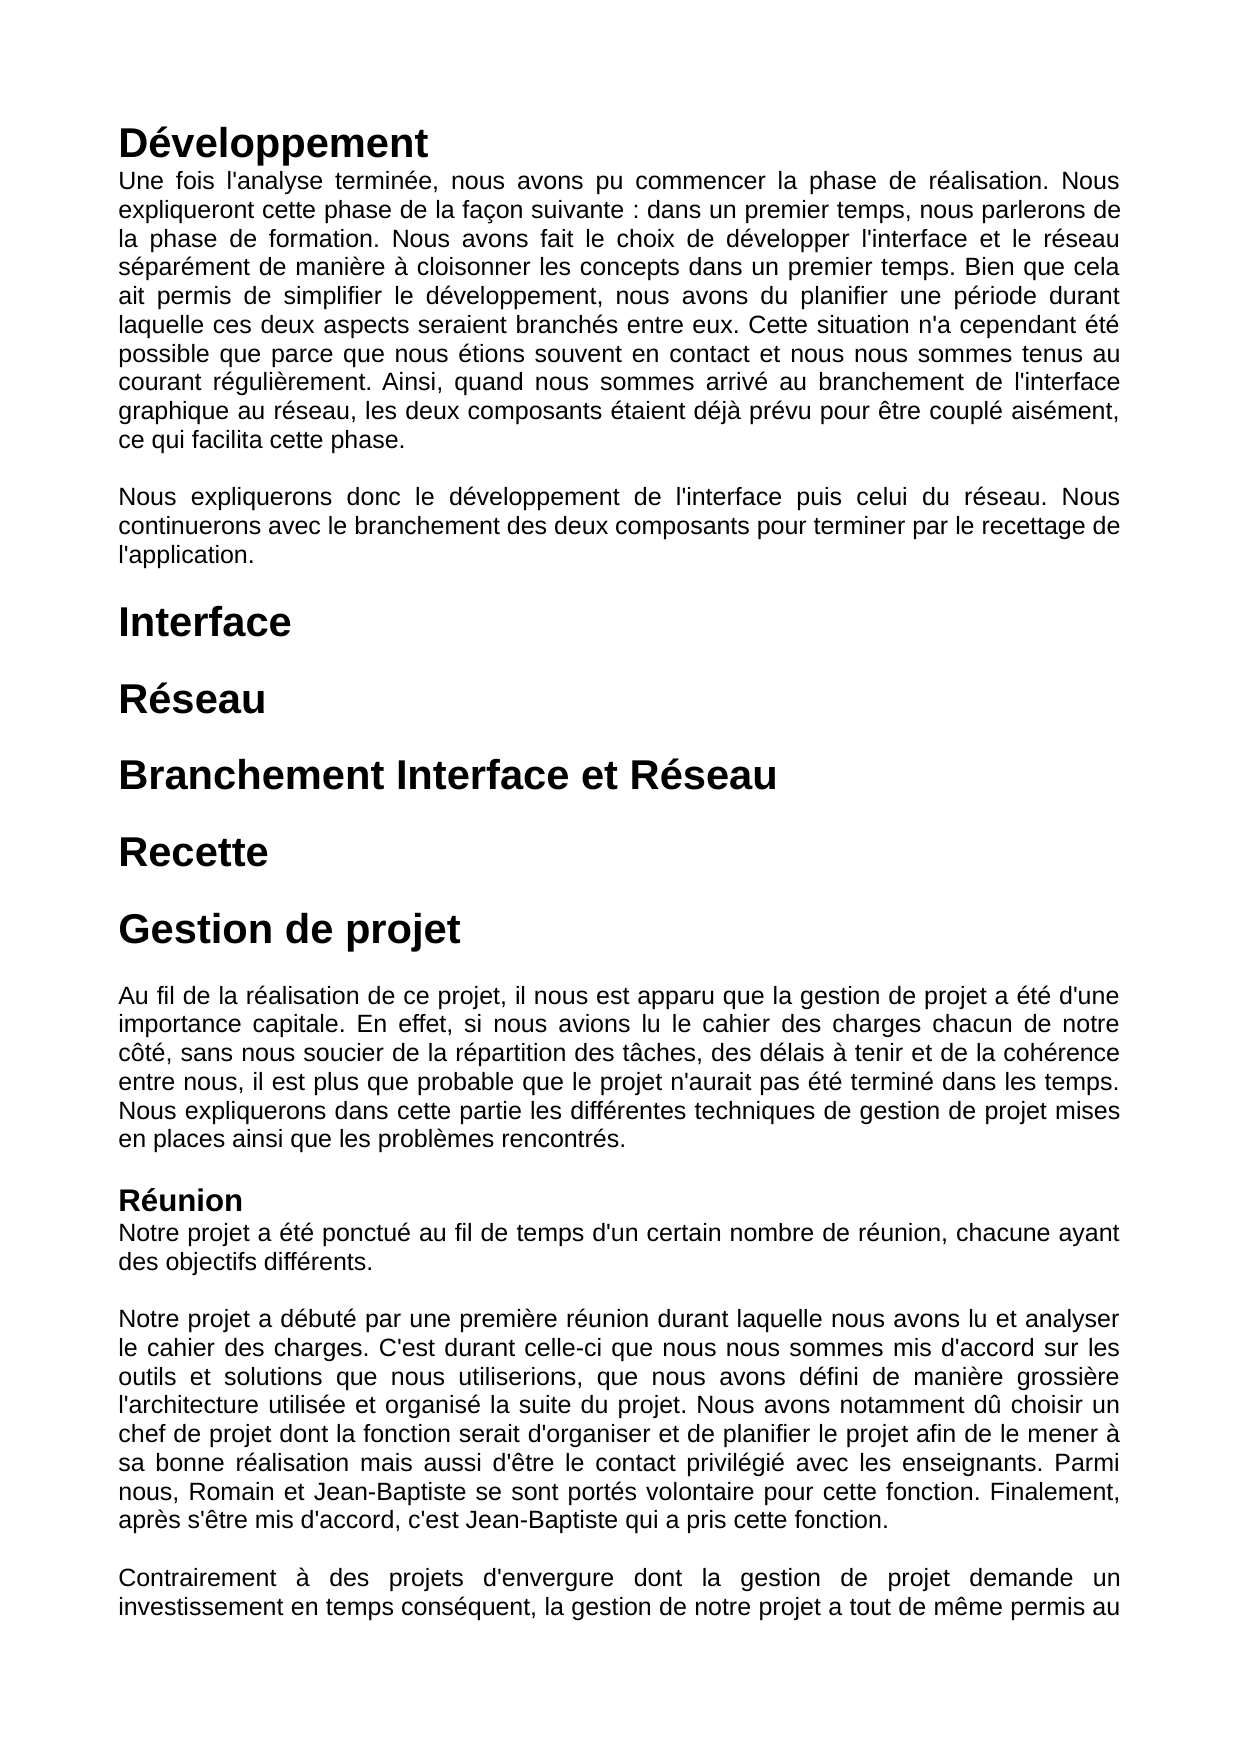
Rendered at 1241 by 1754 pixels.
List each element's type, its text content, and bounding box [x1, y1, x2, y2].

text Recette [118, 827, 1122, 875]
text Interface [118, 597, 1122, 645]
text Gestion de projet [118, 904, 1122, 952]
text Branchement Interface et Réseau [118, 751, 1122, 798]
text Nous expliquerons donc le développement de l'interface puis celui du réseau. Nous continuerons avec le branchement des deux composants pour terminer par le recettage de l'application. [118, 482, 1122, 568]
text Développement [118, 118, 1122, 166]
text Au fil de la réalisation de ce projet, il nous est apparu que la gestion de projet a été d'une importance capitale. En effet, si nous avions lu le cahier des charges chacun de notre côté, sans nous soucier de la répartition des tâches, des délais à tenir et de la cohérence entre nous, il est plus que probable que le projet n'aurait pas été terminé dans les temps. Nous expliquerons dans cette partie les différentes techniques de gestion de projet mises en places ainsi que les problèmes rencontrés. [118, 981, 1122, 1153]
text Réseau [118, 674, 1122, 722]
text Notre projet a été ponctué au fil de temps d'un certain nombre de réunion, chacune ayant des objectifs différents. [118, 1218, 1122, 1275]
text Réunion [118, 1182, 1122, 1218]
text Notre projet a débuté par une première réunion durant laquelle nous avons lu et analyser le cahier des charges. C'est durant celle-ci que nous nous sommes mis d'accord sur les outils et solutions que nous utiliserions, que nous avons défini de manière grossière l'architecture utilisée et organisé la suite du projet. Nous avons notamment dû choisir un chef de projet dont la fonction serait d'organiser et de planifier le projet afin de le mener à sa bonne réalisation mais aussi d'être le contact privilégié avec les enseignants. Parmi nous, Romain et Jean-Baptiste se sont portés volontaire pour cette fonction. Finalement, après s'être mis d'accord, c'est Jean-Baptiste qui a pris cette fonction. [118, 1304, 1122, 1534]
text Contrairement à des projets d'envergure dont la gestion de projet demande un investissement en temps conséquent, la gestion de notre projet a tout de même permis au [118, 1563, 1122, 1620]
text Une fois l'analyse terminée, nous avons pu commencer la phase de réalisation. Nous expliqueront cette phase de la façon suivante : dans un premier temps, nous parlerons de la phase de formation. Nous avons fait le choix de développer l'interface et le réseau séparément de manière à cloisonner les concepts dans un premier temps. Bien que cela ait permis de simplifier le développement, nous avons du planifier une période durant laquelle ces deux aspects seraient branchés entre eux. Cette situation n'a cependant été possible que parce que nous étions souvent en contact et nous nous sommes tenus au courant régulièrement. Ainsi, quand nous sommes arrivé au branchement de l'interface graphique au réseau, les deux composants étaient déjà prévu pour être couplé aisément, ce qui facilita cette phase. [118, 166, 1122, 453]
